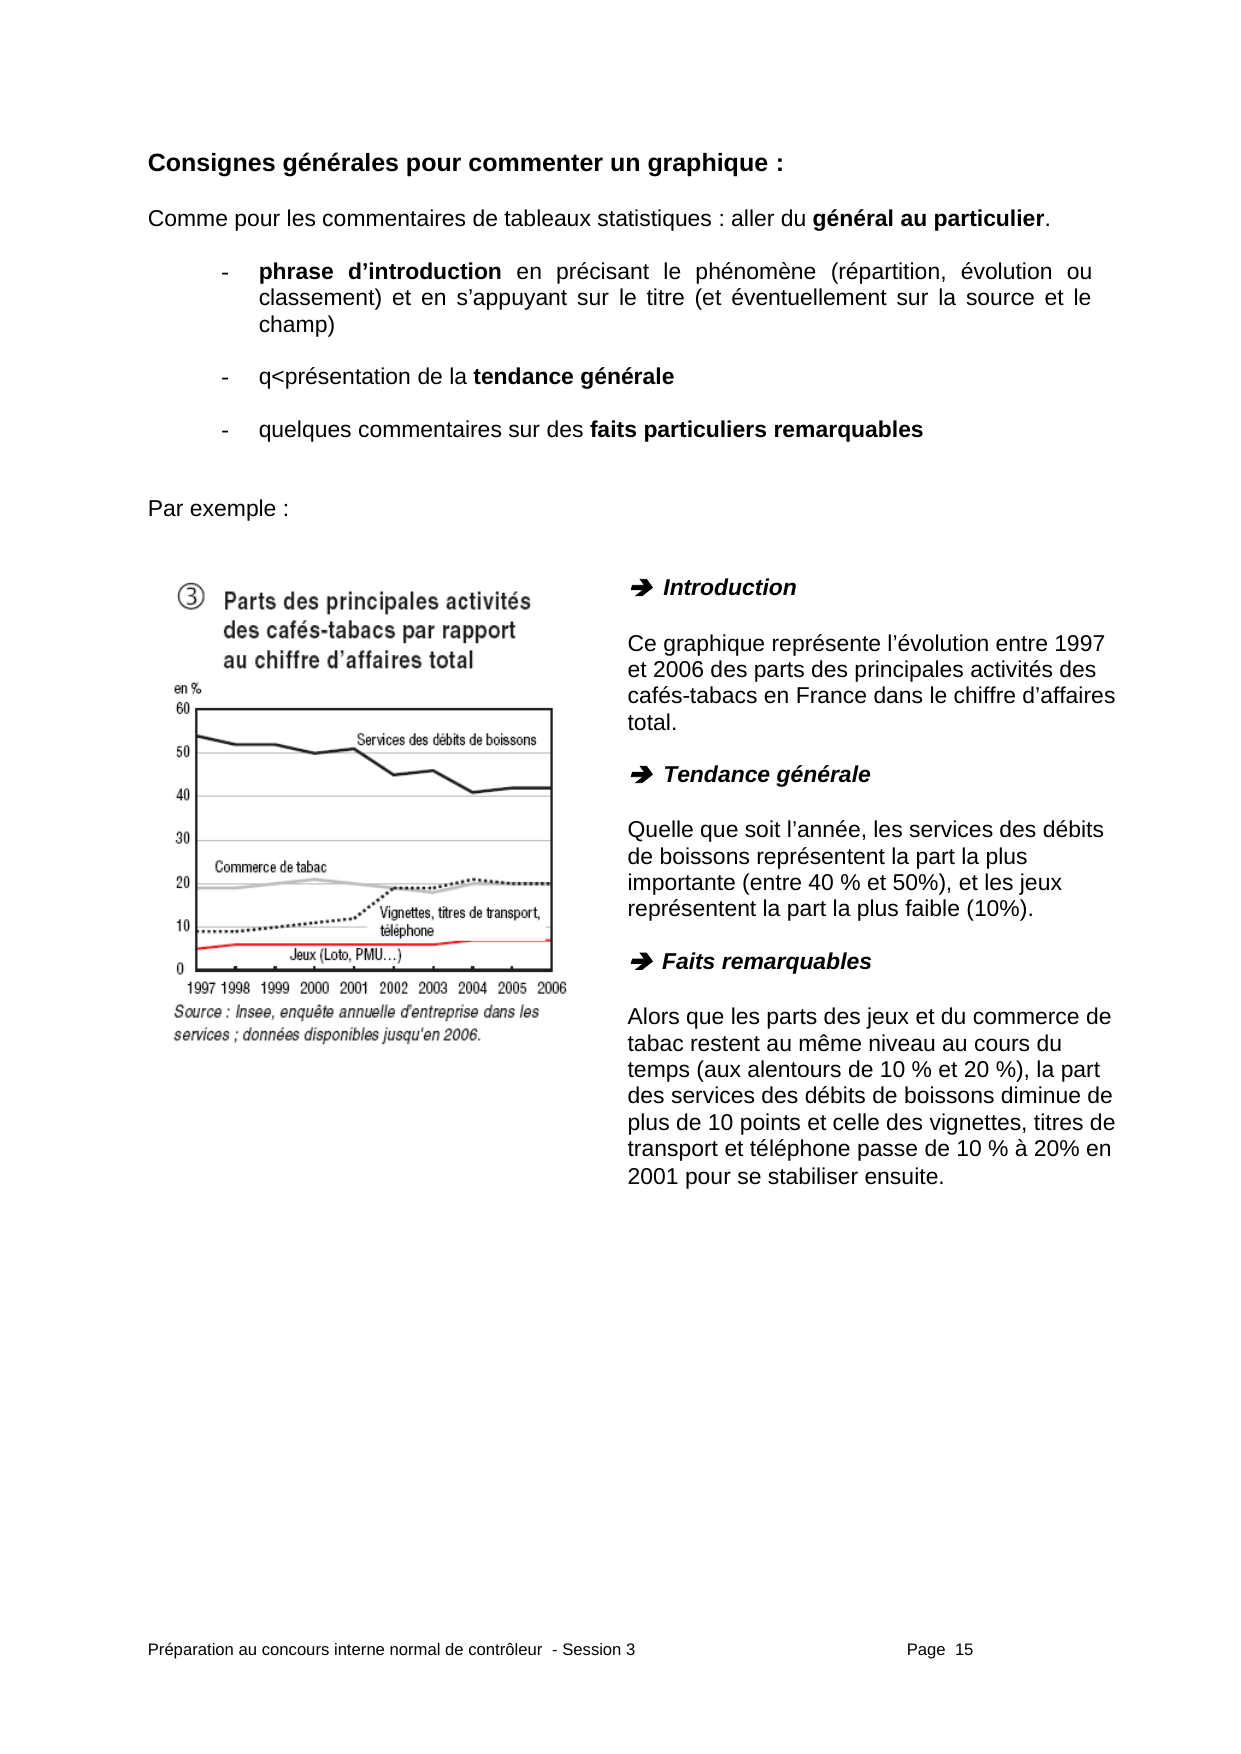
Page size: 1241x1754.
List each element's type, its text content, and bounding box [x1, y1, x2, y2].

table_header [140, 548, 620, 1216]
table_header  Introduction Ce graphique représente l’évolution entre 1997 et 2006 des parts des principales activités des cafés-tabacs en France dans le chiffre d’affaires total.  Tendance générale Quelle que soit l’année, les services des débits de boissons représentent la part la plus importante (entre 40 % et 50%), et les jeux représentent la part la plus faible (10%).  Faits remarquables Alors que les parts des jeux et du commerce de tabac restent au même niveau au cours du temps (aux alentours de 10 % et 20 %), la part des services des débits de boissons diminue de plus de 10 points et celle des vignettes, titres de transport et téléphone passe de 10 % à 20% en 2001 pour se stabiliser ensuite. [620, 548, 1123, 1216]
text Comme pour les commentaires de tableaux statistiques : aller du général au particulier. [148, 205, 1093, 231]
list q<présentation de la tendance générale [221, 363, 1093, 390]
text Par exemple : [148, 495, 1093, 522]
list quelques commentaires sur des faits particuliers remarquables [221, 416, 1093, 443]
list phrase d’introduction en précisant le phénomène (répartition, évolution ou classement) et en s’appuyant sur le titre (et éventuellement sur la source et le champ) [221, 258, 1093, 337]
text Consignes générales pour commenter un graphique : [148, 148, 1093, 176]
picture [147, 576, 583, 1055]
